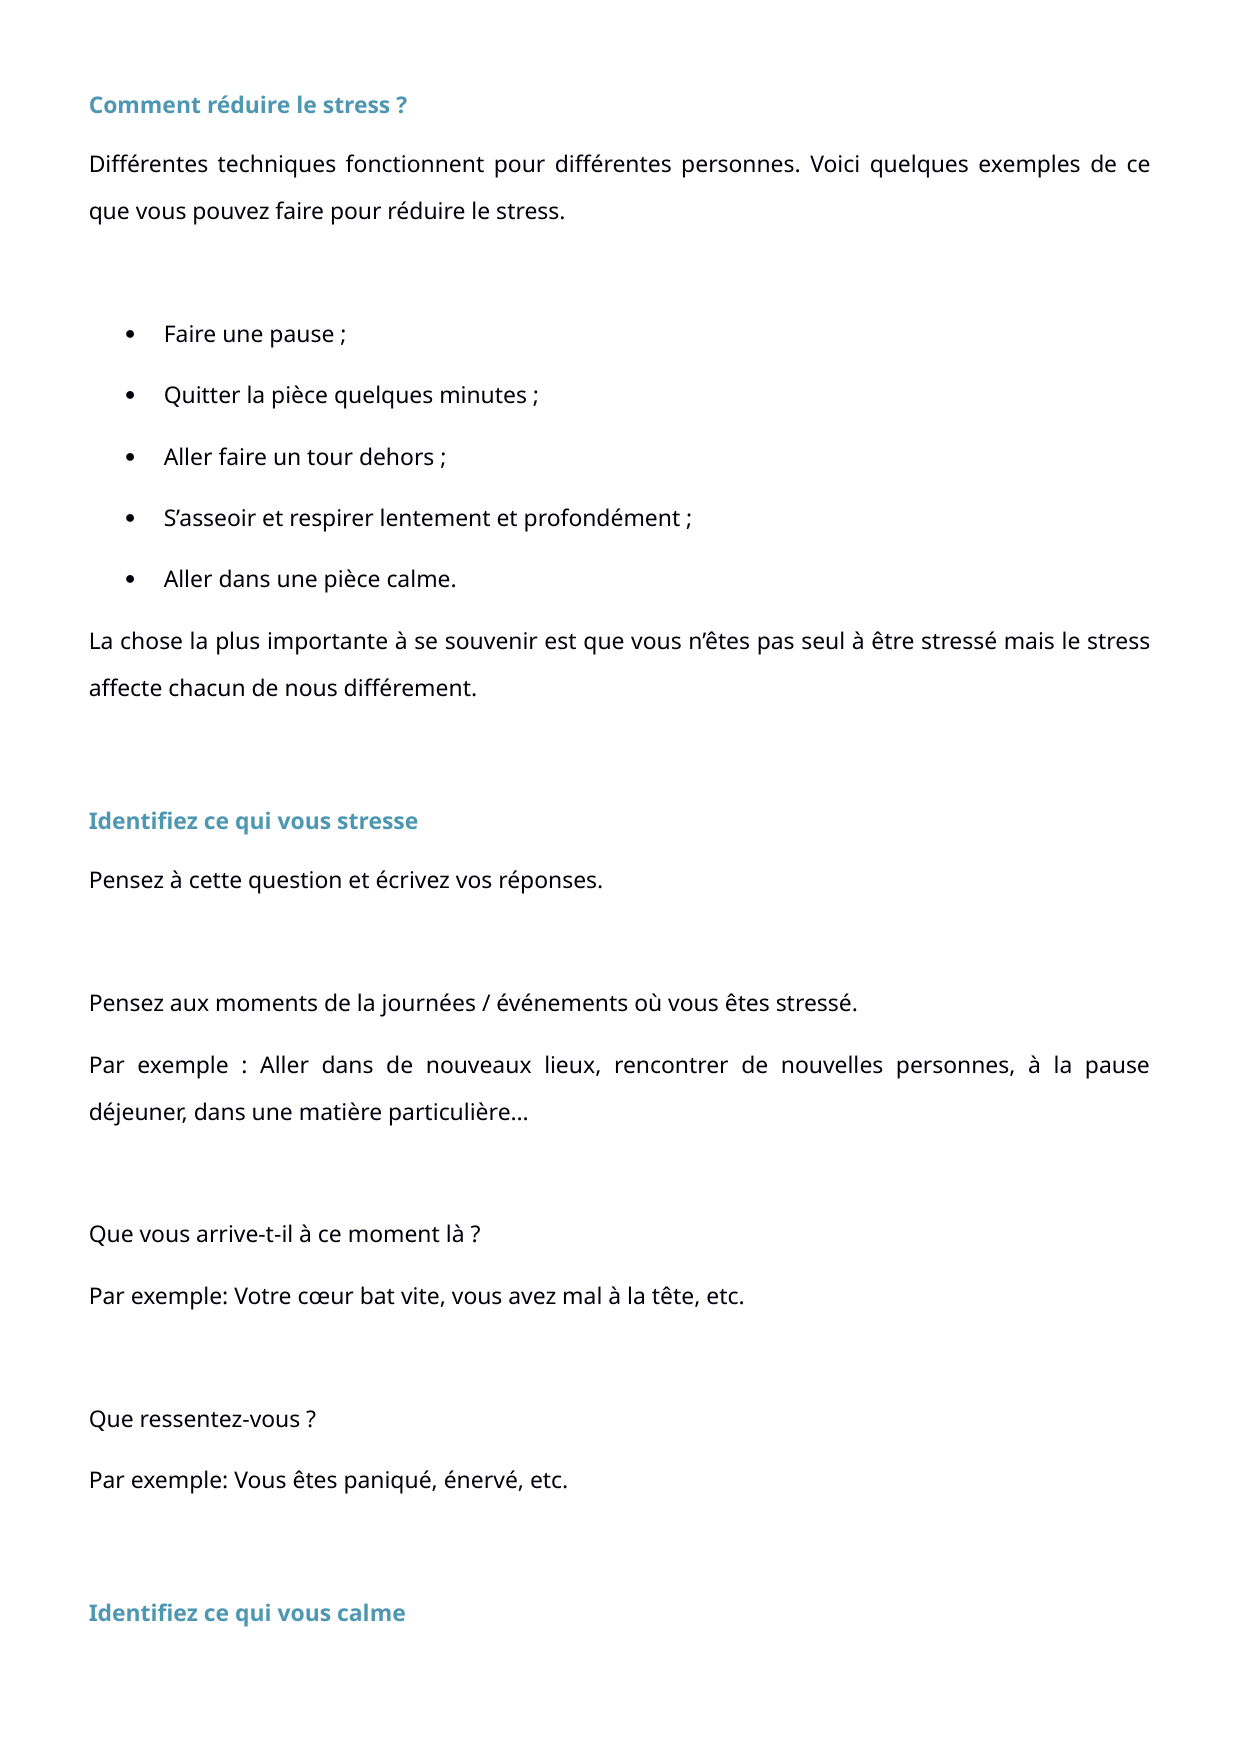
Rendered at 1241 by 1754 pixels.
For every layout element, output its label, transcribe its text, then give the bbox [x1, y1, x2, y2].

text Par exemple: Vous êtes paniqué, énervé, etc. [88, 1464, 1152, 1495]
text Que vous arrive-t-il à ce moment là ? [88, 1218, 1152, 1249]
subtitle Identifiez ce qui vous calme [88, 1597, 1152, 1628]
text Pensez à cette question et écrivez vos réponses. [88, 864, 1152, 895]
list Faire une pause ; [126, 318, 1152, 349]
subtitle Identifiez ce qui vous stresse [88, 805, 1152, 836]
list Aller dans une pièce calme. [126, 563, 1152, 595]
text Par exemple: Votre cœur bat vite, vous avez mal à la tête, etc. [88, 1280, 1152, 1311]
list S’asseoir et respirer lentement et profondément ; [126, 502, 1152, 533]
subtitle Comment réduire le stress ? [88, 88, 1152, 120]
list Quitter la pièce quelques minutes ; [126, 379, 1152, 410]
list Aller faire un tour dehors ; [126, 441, 1152, 472]
text La chose la plus importante à se souvenir est que vous n’êtes pas seul à être stressé mais le stress affecte chacun de nous différement. [88, 625, 1152, 703]
text Pensez aux moments de la journées / événements où vous êtes stressé. [88, 987, 1152, 1018]
text Que ressentez-vous ? [88, 1403, 1152, 1434]
text Par exemple : Aller dans de nouveaux lieux, rencontrer de nouvelles personnes, à la pause déjeuner, dans une matière particulière… [88, 1048, 1152, 1127]
text Différentes techniques fonctionnent pour différentes personnes. Voici quelques exemples de ce que vous pouvez faire pour réduire le stress. [88, 148, 1152, 226]
